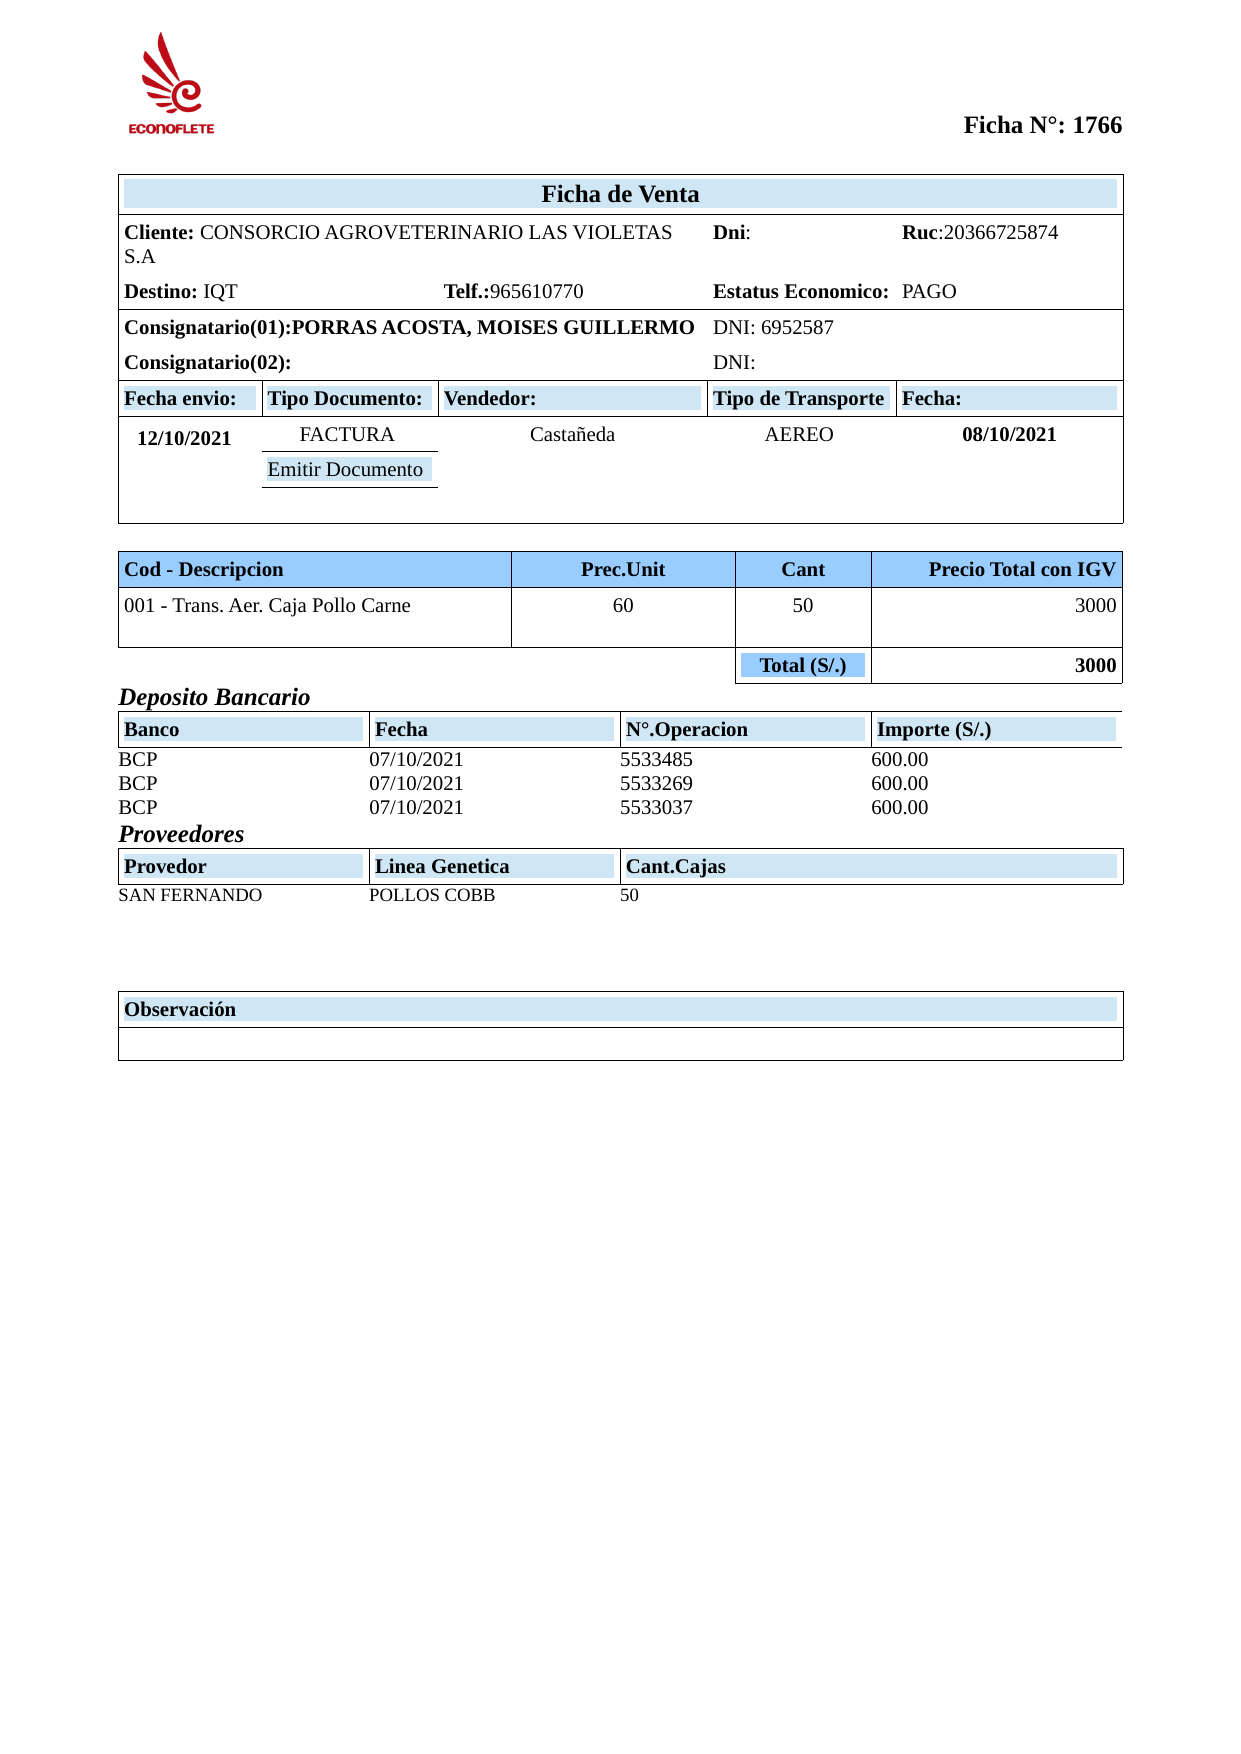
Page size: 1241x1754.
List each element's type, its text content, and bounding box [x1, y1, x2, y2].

table_header Linea Genetica [370, 849, 620, 883]
table_header Cod - Descripcion [119, 552, 511, 587]
table_cell Vendedor: [439, 381, 707, 416]
table_cell Dni: [707, 215, 896, 273]
table_cell 07/10/2021 [369, 771, 620, 795]
table_cell SAN FERNANDO [118, 885, 369, 905]
table_header Cant.Cajas [621, 849, 1123, 883]
table_cell 08/10/2021 [896, 417, 1123, 523]
table_cell Tipo de Transporte [708, 381, 896, 416]
table_cell [620, 905, 1123, 927]
table_header Precio Total con IGV [872, 552, 1122, 587]
table_cell [511, 648, 735, 682]
table_cell 50 [736, 588, 871, 647]
table_cell 5533037 [620, 795, 871, 819]
table_cell 600.00 [871, 795, 1122, 819]
table_cell Castañeda [438, 417, 707, 523]
table_cell FACTURA [262, 417, 438, 451]
table_cell Cliente: CONSORCIO AGROVETERINARIO LAS VIOLETAS S.A [119, 215, 707, 273]
table_cell Fecha envio: [119, 381, 262, 416]
table_header Importe (S/.) [872, 712, 1122, 747]
table_header Observación [119, 992, 1123, 1027]
table_cell Consignatario(02): [119, 345, 707, 380]
table_cell Ruc:20366725874 [896, 215, 1123, 273]
table_cell [620, 927, 1123, 948]
table_cell 50 [620, 885, 1123, 905]
table_cell Destino: IQT [119, 274, 438, 309]
table_header Cant [736, 552, 871, 587]
table_cell Estatus Economico: [707, 274, 896, 309]
table_cell 07/10/2021 [369, 748, 620, 771]
table_cell [620, 970, 1123, 991]
table_cell [118, 927, 369, 948]
table_header Prec.Unit [512, 552, 735, 587]
table_cell BCP [118, 795, 369, 819]
table_cell 600.00 [871, 771, 1122, 795]
table_cell [369, 927, 620, 948]
table_header N°.Operacion [621, 712, 871, 747]
table_cell [620, 948, 1123, 970]
table_cell [118, 970, 369, 991]
table_cell [369, 948, 620, 970]
table_cell [118, 948, 369, 970]
table_cell 600.00 [871, 748, 1122, 771]
table_cell 5533485 [620, 748, 871, 771]
table_cell 07/10/2021 [369, 795, 620, 819]
table_cell 60 [512, 588, 735, 647]
table_cell Total (S/.) [736, 648, 871, 682]
table_cell DNI: 6952587 [707, 310, 1123, 344]
table_cell AEREO [707, 417, 896, 523]
table_cell [118, 905, 369, 927]
table_cell 3000 [872, 588, 1122, 647]
table_cell 12/10/2021 [119, 417, 262, 523]
table_cell [119, 1028, 1123, 1060]
text Deposito Bancario [118, 682, 1122, 711]
table_cell [369, 970, 620, 991]
table_cell Emitir Documento [262, 452, 438, 487]
table_cell 001 - Trans. Aer. Caja Pollo Carne [119, 588, 511, 647]
table_cell Tipo Documento: [263, 381, 438, 416]
table_cell Consignatario(01):PORRAS ACOSTA, MOISES GUILLERMO [119, 310, 707, 344]
table_cell Fecha: [897, 381, 1123, 416]
table_cell POLLOS COBB [369, 885, 620, 905]
table_cell PAGO [896, 274, 1123, 309]
table_cell [262, 488, 438, 523]
table_header Banco [119, 712, 369, 747]
table_header Fecha [370, 712, 620, 747]
table_cell [118, 648, 511, 682]
picture [118, 31, 225, 134]
text Proveedores [118, 819, 1122, 848]
table_cell BCP [118, 771, 369, 795]
table_header Ficha de Venta [119, 175, 1123, 214]
table_cell 3000 [872, 648, 1122, 682]
table_cell 5533269 [620, 771, 871, 795]
table_cell Telf.:965610770 [438, 274, 707, 309]
table_cell BCP [118, 748, 369, 771]
table_cell DNI: [707, 345, 1123, 380]
table_header Provedor [119, 849, 369, 883]
table_cell [369, 905, 620, 927]
